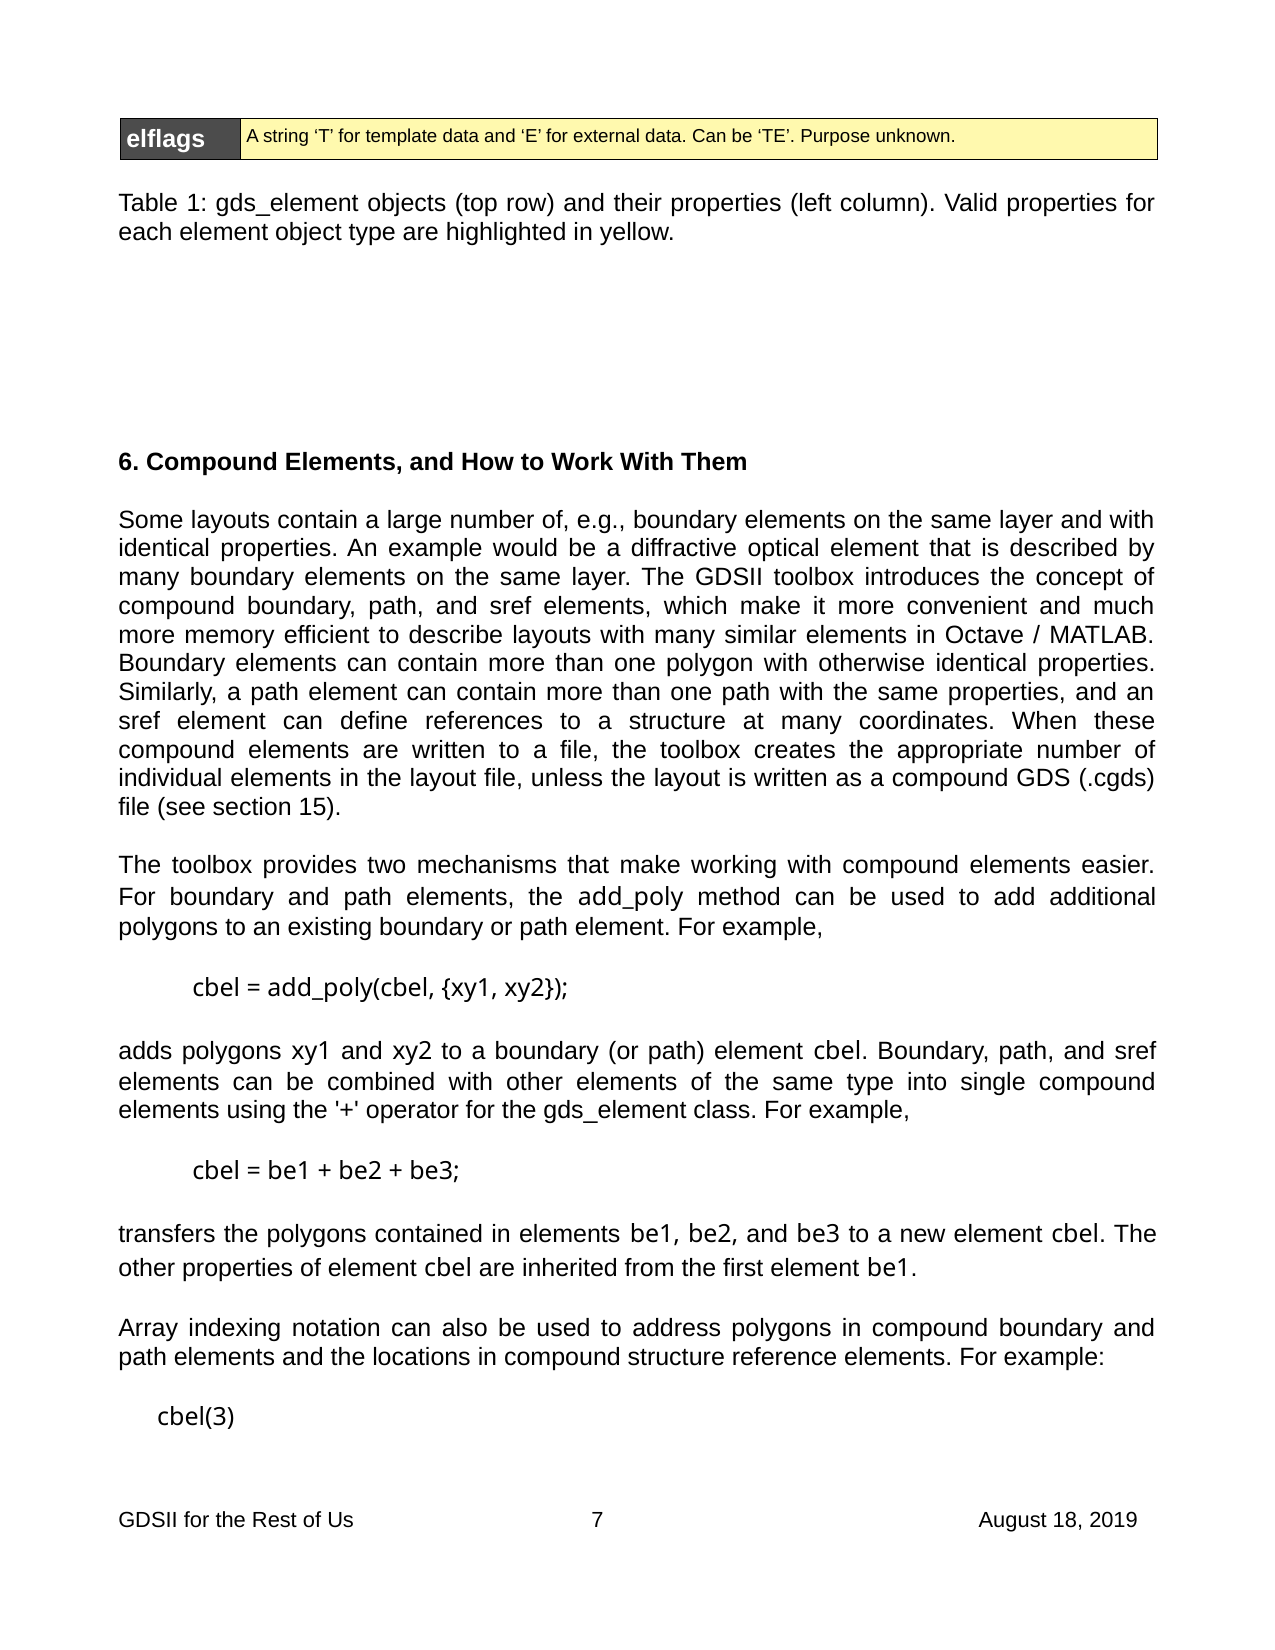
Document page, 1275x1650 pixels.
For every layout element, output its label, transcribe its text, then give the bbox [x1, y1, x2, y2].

text 6. Compound Elements, and How to Work With Them [118, 447, 1157, 476]
text cbel(3) [118, 1399, 1157, 1433]
table_cell A string ‘T’ for template data and ‘E’ for external data. Can be ‘TE’. Purpose unknown. [241, 119, 1157, 159]
text transfers the polygons contained in elements be1, be2, and be3 to a new element cbel. The other properties of element cbel are inherited from the first element be1. [118, 1216, 1157, 1284]
text cbel = be1 + be2 + be3; [118, 1153, 1157, 1187]
text The toolbox provides two mechanisms that make working with compound elements easier. For boundary and path elements, the add_poly method can be used to add additional polygons to an existing boundary or path element. For example, [118, 849, 1157, 941]
text adds polygons xy1 and xy2 to a boundary (or path) element cbel. Boundary, path, and sref elements can be combined with other elements of the same type into single compound elements using the '+' operator for the gds_element class. For example, [118, 1033, 1157, 1124]
table_cell elflags [121, 119, 240, 159]
text Table 1: gds_element objects (top row) and their properties (left column). Valid properties for each element object type are highlighted in yellow. [118, 188, 1157, 246]
text Array indexing notation can also be used to address polygons in compound boundary and path elements and the locations in compound structure reference elements. For example: [118, 1313, 1157, 1370]
text Some layouts contain a large number of, e.g., boundary elements on the same layer and with identical properties. An example would be a diffractive optical element that is described by many boundary elements on the same layer. The GDSII toolbox introduces the concept of compound boundary, path, and sref elements, which make it more convenient and much more memory efficient to describe layouts with many similar elements in Octave / MATLAB. Boundary elements can contain more than one polygon with otherwise identical properties. Similarly, a path element can contain more than one path with the same properties, and an sref element can define references to a structure at many coordinates. When these compound elements are written to a file, the toolbox creates the appropriate number of individual elements in the layout file, unless the layout is written as a compound GDS (.cgds) file (see section 15). [118, 504, 1157, 821]
text cbel = add_poly(cbel, {xy1, xy2}); [118, 970, 1157, 1004]
